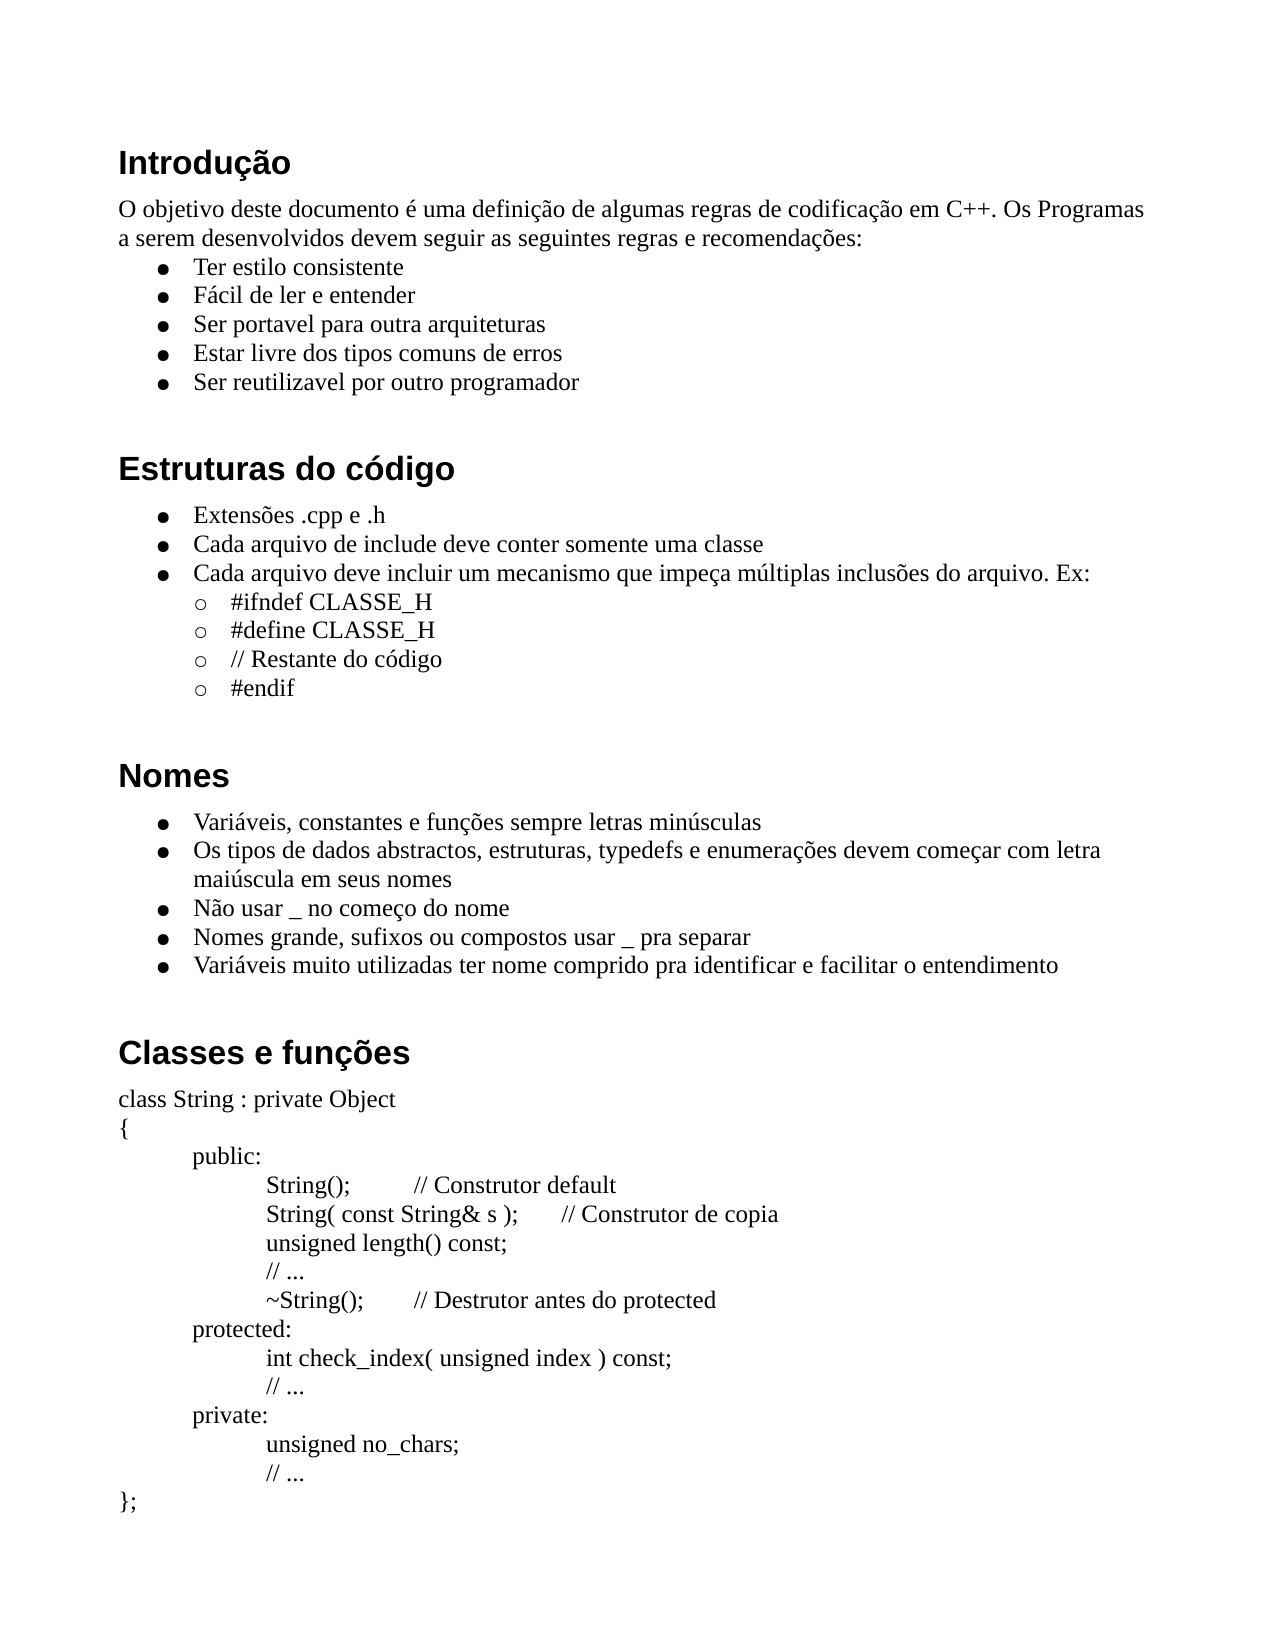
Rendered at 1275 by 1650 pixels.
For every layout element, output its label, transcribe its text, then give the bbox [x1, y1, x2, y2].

list Extensões .cpp e .h [156, 500, 1157, 529]
text class String : private Object [118, 1084, 1157, 1113]
list // Restante do código [193, 644, 1157, 673]
list Cada arquivo deve incluir um mecanismo que impeça múltiplas inclusões do arquivo. Ex: [156, 558, 1157, 587]
list Ser reutilizavel por outro programador [156, 367, 1157, 396]
list Ser portavel para outra arquiteturas [156, 309, 1157, 338]
text // ... [118, 1458, 1157, 1486]
subtitle Estruturas do código [118, 449, 1157, 488]
subtitle Introdução [118, 143, 1157, 182]
list #ifndef CLASSE_H [193, 587, 1157, 615]
text // ... [118, 1256, 1157, 1285]
list #define CLASSE_H [193, 615, 1157, 644]
list Estar livre dos tipos comuns de erros [156, 338, 1157, 367]
text int check_index( unsigned index ) const; [118, 1343, 1157, 1371]
text unsigned length() const; [118, 1228, 1157, 1256]
text String( const String& s ); // Construtor de copia [118, 1199, 1157, 1228]
list #endif [193, 673, 1157, 702]
text protected: [118, 1314, 1157, 1343]
list Nomes grande, sufixos ou compostos usar _ pra separar [156, 922, 1157, 950]
list Variáveis muito utilizadas ter nome comprido pra identificar e facilitar o entendimento [156, 950, 1157, 979]
text private: [118, 1400, 1157, 1429]
text String(); // Construtor default [118, 1170, 1157, 1199]
list Os tipos de dados abstractos, estruturas, typedefs e enumerações devem começar com letra maiúscula em seus nomes [156, 835, 1157, 893]
text unsigned no_chars; [118, 1429, 1157, 1458]
text public: [118, 1141, 1157, 1170]
list Variáveis, constantes e funções sempre letras minúsculas [156, 807, 1157, 835]
list Fácil de ler e entender [156, 281, 1157, 309]
text // ... [118, 1371, 1157, 1400]
list Não usar _ no começo do nome [156, 893, 1157, 922]
subtitle Classes e funções [118, 1033, 1157, 1071]
text }; [118, 1486, 1157, 1515]
text O objetivo deste documento é uma definição de algumas regras de codificação em C++. Os Programas a serem desenvolvidos devem seguir as seguintes regras e recomendações: [118, 194, 1157, 252]
subtitle Nomes [118, 755, 1157, 794]
list Cada arquivo de include deve conter somente uma classe [156, 529, 1157, 558]
text ~String(); // Destrutor antes do protected [118, 1285, 1157, 1314]
list Ter estilo consistente [156, 252, 1157, 281]
text { [118, 1113, 1157, 1141]
